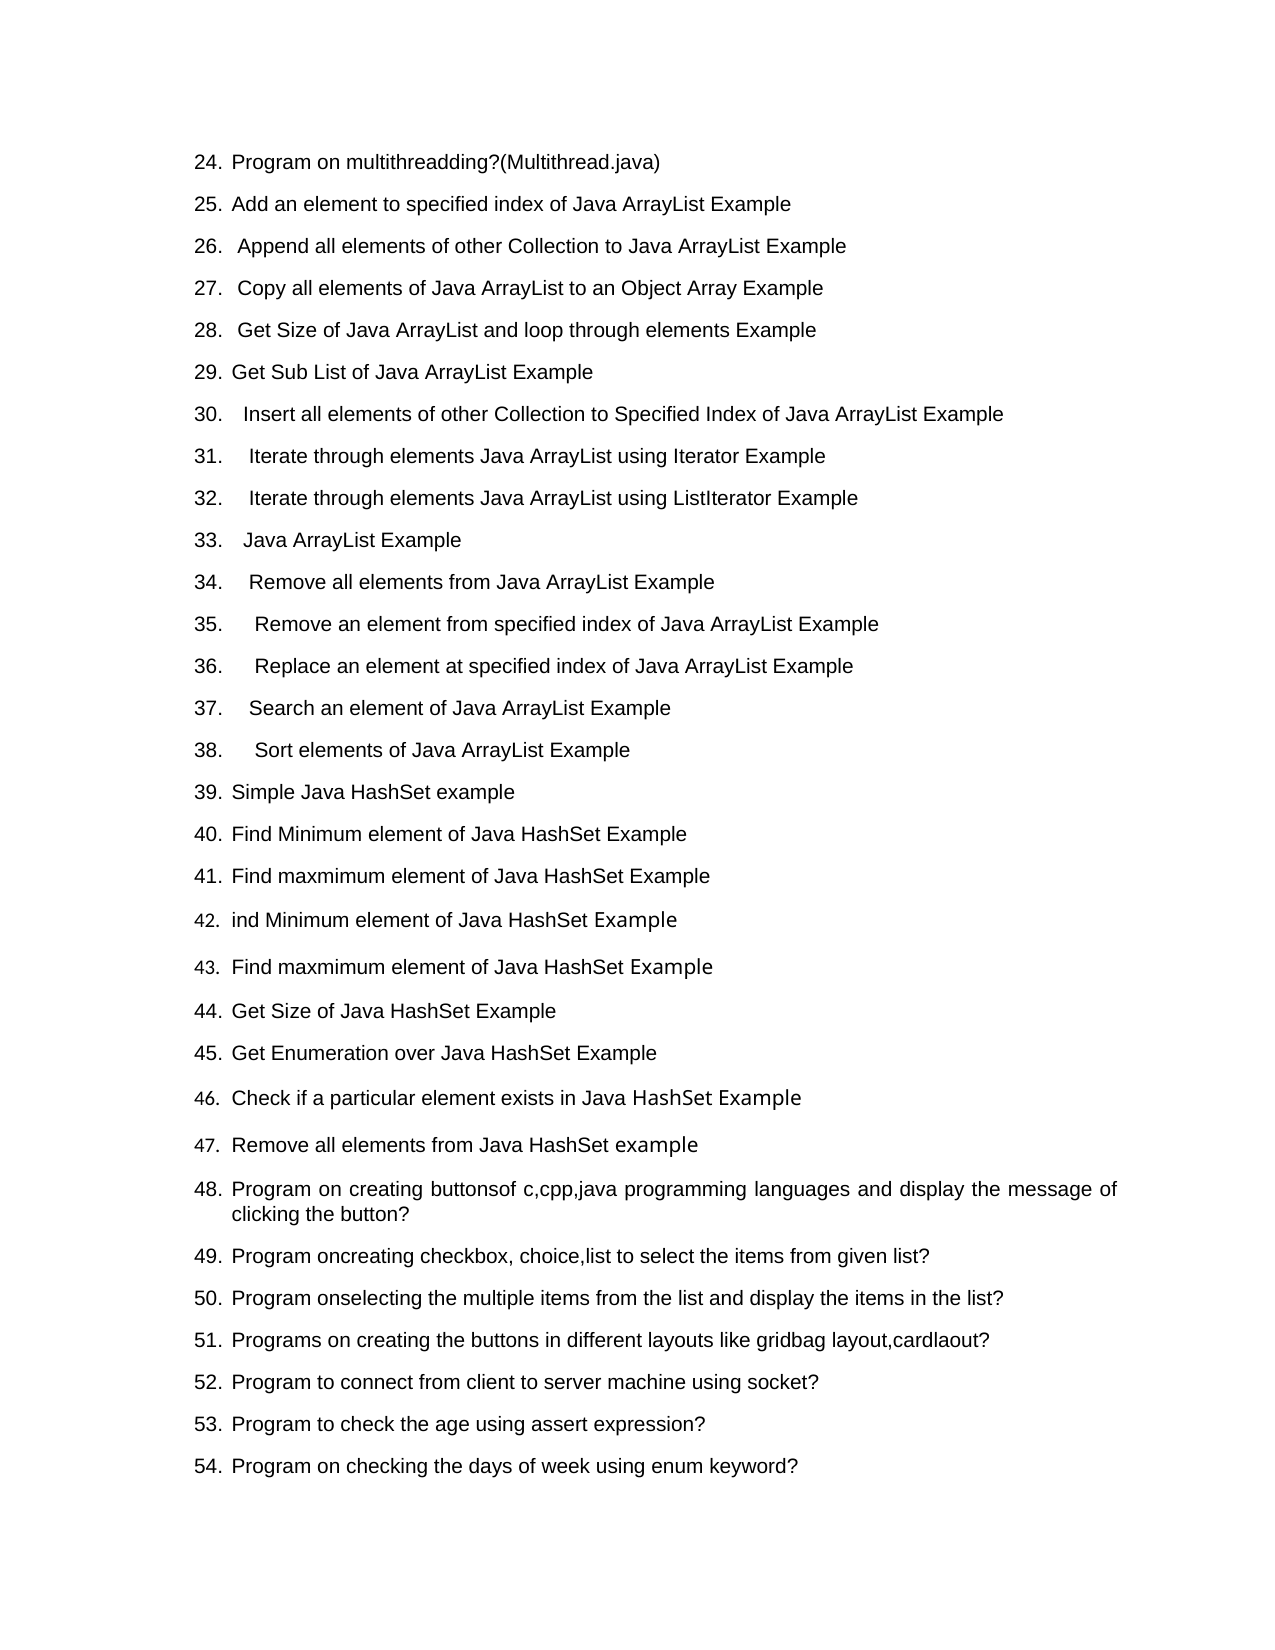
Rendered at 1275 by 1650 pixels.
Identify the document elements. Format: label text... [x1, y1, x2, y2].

list Insert all elements of other Collection to Specified Index of Java ArrayList Example [194, 402, 1118, 426]
list Program on checking the days of week using enum keyword? [194, 1454, 1118, 1478]
list Iterate through elements Java ArrayList using ListIterator Example [194, 486, 1118, 510]
list Program on creating buttonsof c,cpp,java programming languages and display the message of clicking the button? [194, 1177, 1118, 1226]
list Java ArrayList Example [194, 528, 1118, 552]
list Program oncreating checkbox, choice,list to select the items from given list? [194, 1244, 1118, 1268]
list Append all elements of other Collection to Java ArrayList Example [194, 234, 1118, 258]
list Add an element to specified index of Java ArrayList Example [194, 192, 1118, 216]
list Program to connect from client to server machine using socket? [194, 1370, 1118, 1394]
list Program to check the age using assert expression? [194, 1412, 1118, 1436]
list Check if a particular element exists in Java HashSet Example [194, 1083, 1118, 1112]
list Get Size of Java ArrayList and loop through elements Example [194, 318, 1118, 342]
list Programs on creating the buttons in different layouts like gridbag layout,cardlaout? [194, 1328, 1118, 1352]
list Iterate through elements Java ArrayList using Iterator Example [194, 444, 1118, 468]
list Get Enumeration over Java HashSet Example [194, 1041, 1118, 1065]
list Get Size of Java HashSet Example [194, 999, 1118, 1023]
list ind Minimum element of Java HashSet Example [194, 906, 1118, 934]
list Find maxmimum element of Java HashSet Example [194, 952, 1118, 981]
list Remove all elements from Java ArrayList Example [194, 570, 1118, 594]
list Sort elements of Java ArrayList Example [194, 738, 1118, 762]
list Find Minimum element of Java HashSet Example [194, 822, 1118, 846]
list Search an element of Java ArrayList Example [194, 696, 1118, 720]
list Get Sub List of Java ArrayList Example [194, 360, 1118, 384]
list Remove all elements from Java HashSet example [194, 1130, 1118, 1158]
list Program onselecting the multiple items from the list and display the items in the list? [194, 1286, 1118, 1310]
list Simple Java HashSet example [194, 780, 1118, 804]
list Find maxmimum element of Java HashSet Example [194, 864, 1118, 888]
list Program on multithreadding?(Multithread.java) [194, 150, 1118, 174]
list Replace an element at specified index of Java ArrayList Example [194, 654, 1118, 678]
list Copy all elements of Java ArrayList to an Object Array Example [194, 276, 1118, 300]
list Remove an element from specified index of Java ArrayList Example [194, 612, 1118, 636]
